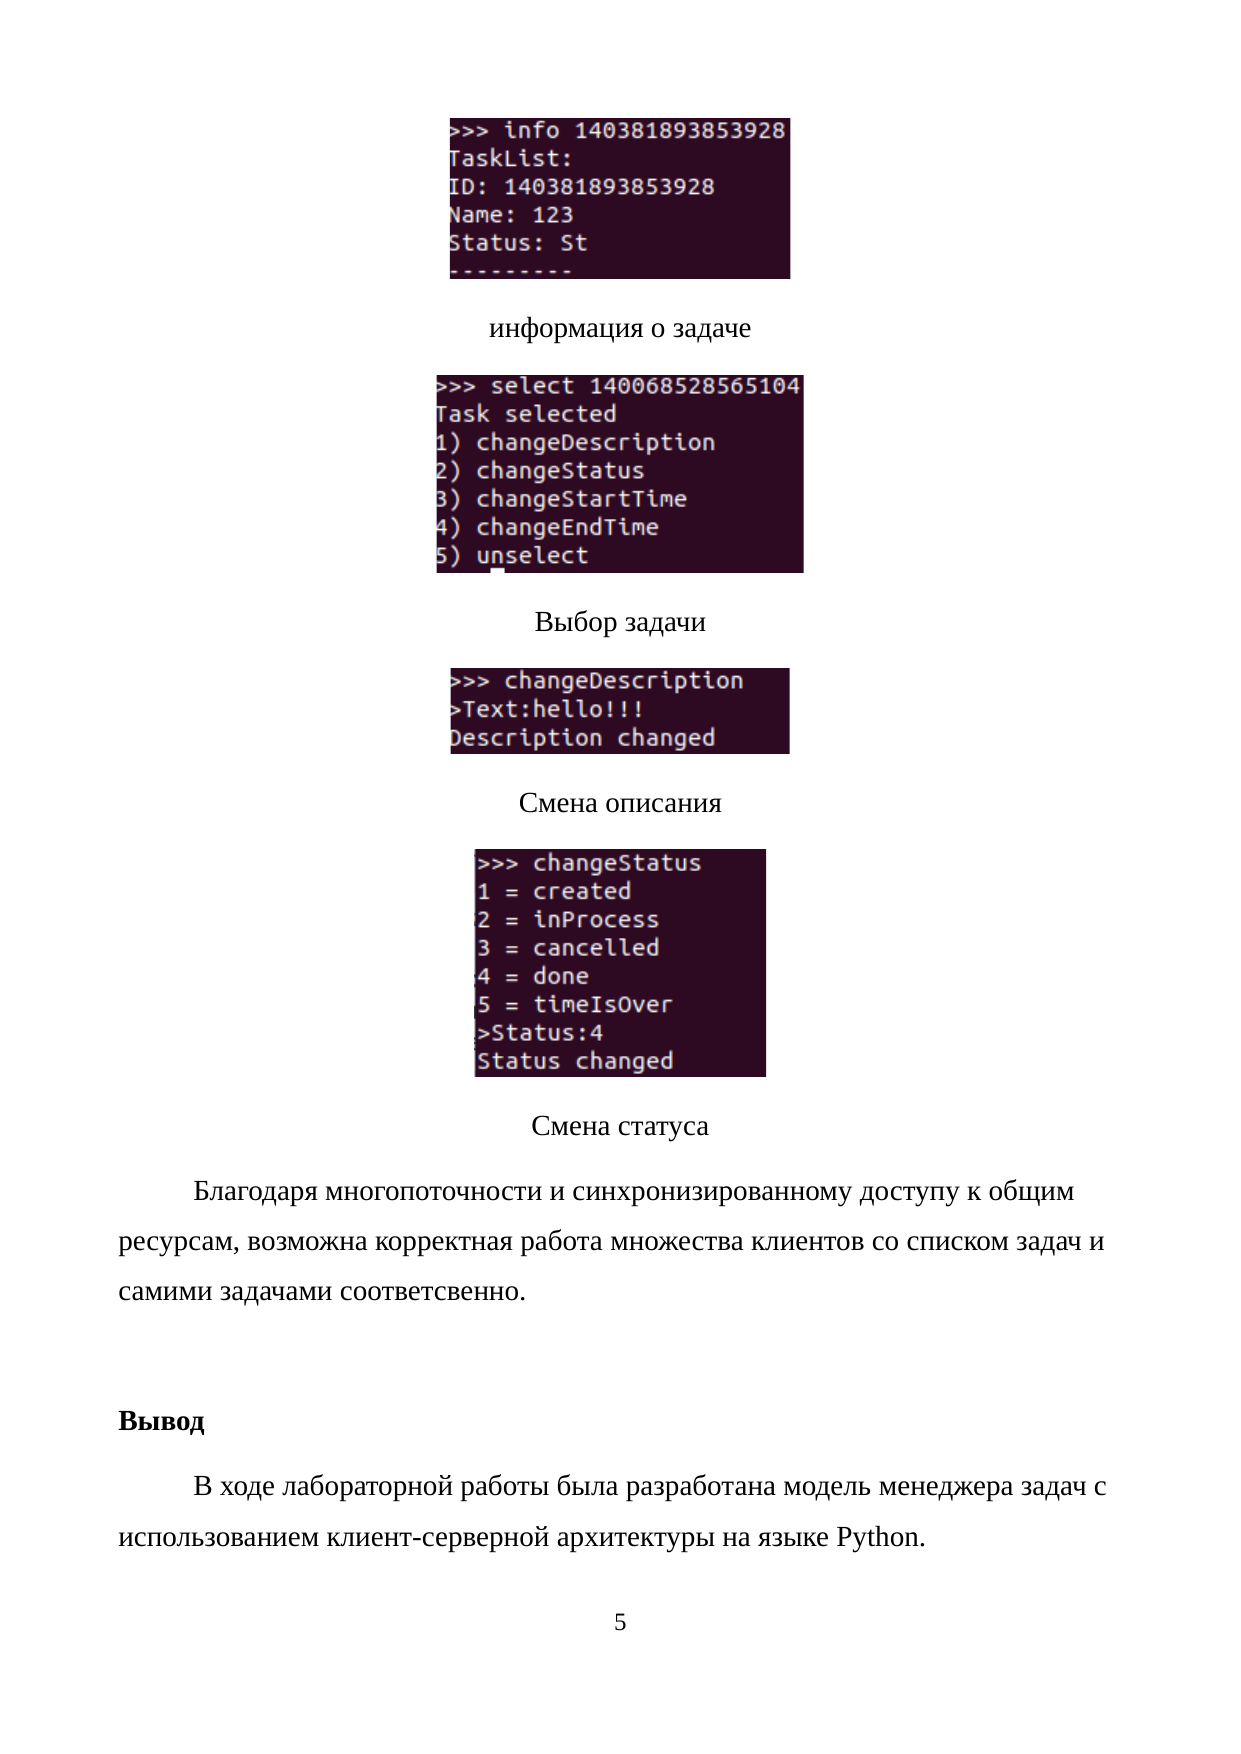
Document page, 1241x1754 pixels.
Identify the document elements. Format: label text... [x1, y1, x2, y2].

subtitle Вывод [118, 1403, 1122, 1437]
subtitle В ходе лабораторной работы была разработана модель менеджера задач с использованием клиент-серверной архитектуры на языке Python. [118, 1468, 1122, 1552]
subtitle Смена описания [118, 785, 1122, 818]
subtitle Выбор задачи [118, 604, 1122, 637]
subtitle Смена статуса [118, 1108, 1122, 1141]
picture [474, 849, 767, 1077]
picture [436, 375, 804, 573]
subtitle информация о задаче [118, 311, 1122, 344]
picture [450, 668, 790, 754]
picture [449, 118, 791, 279]
subtitle Благодаря многопоточности и синхронизированному доступу к общим ресурсам, возможна корректная работа множества клиентов со списком задач и самими задачами соответсвенно. [118, 1173, 1122, 1307]
